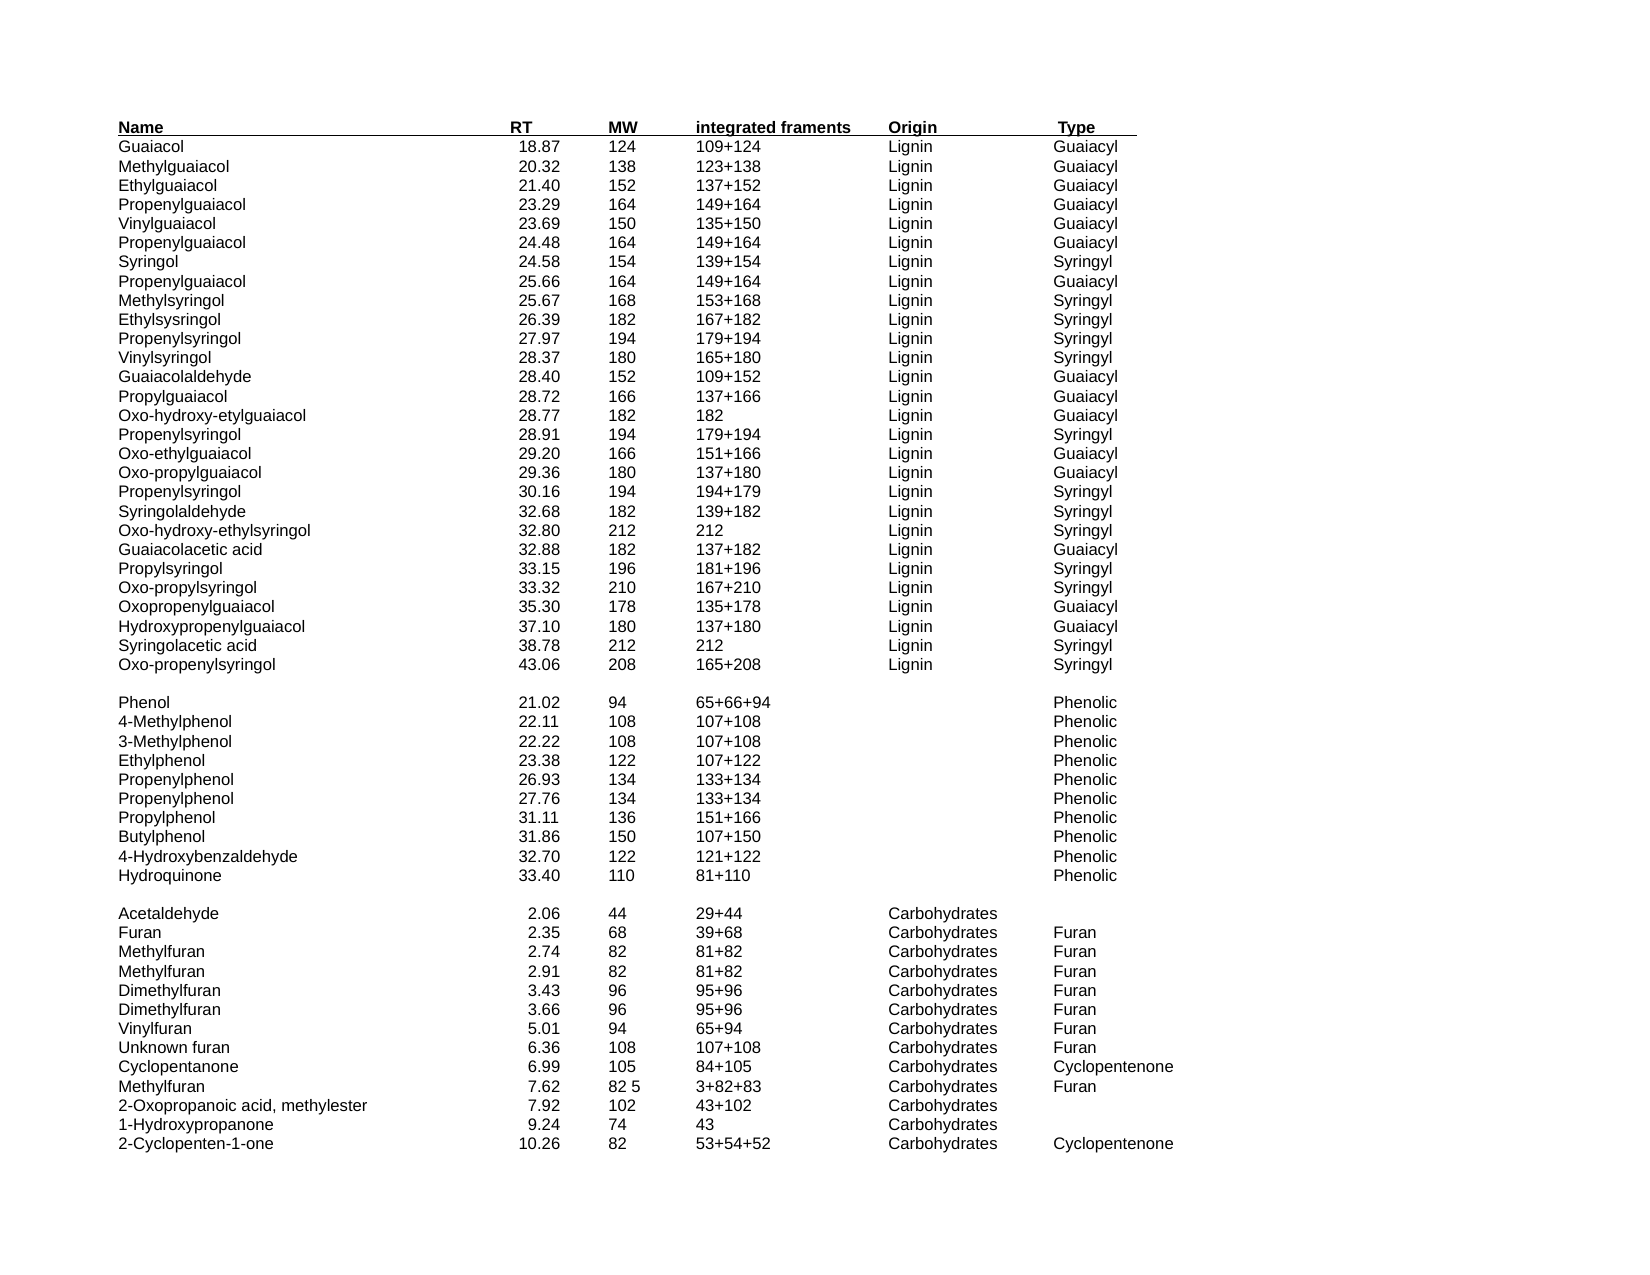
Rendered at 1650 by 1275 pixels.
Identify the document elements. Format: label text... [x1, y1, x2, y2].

text Name RT MW integrated framents Origin Type [118, 118, 1532, 137]
text Propenylsyringol 30.16 194 194+179 Lignin Syringyl [118, 482, 1532, 501]
text Propenylguaiacol 25.66 164 149+164 Lignin Guaiacyl [118, 271, 1532, 291]
text Oxo-propylsyringol 33.32 210 167+210 Lignin Syringyl [118, 578, 1532, 597]
text Butylphenol 31.86 150 107+150 Phenolic [118, 827, 1532, 846]
text Syringolaldehyde 32.68 182 139+182 Lignin Syringyl [118, 501, 1532, 521]
text Methylguaiacol 20.32 138 123+138 Lignin Guaiacyl [118, 156, 1532, 176]
text Hydroxypropenylguaiacol 37.10 180 137+180 Lignin Guaiacyl [118, 616, 1532, 636]
text Propenylphenol 27.76 134 133+134 Phenolic [118, 789, 1532, 808]
text Propylsyringol 33.15 196 181+196 Lignin Syringyl [118, 559, 1532, 578]
text Cyclopentanone 6.99 105 84+105 Carbohydrates Cyclopentenone [118, 1057, 1532, 1076]
text Oxo-hydroxy-etylguaiacol 28.77 182 182 Lignin Guaiacyl [118, 406, 1532, 425]
text Ethylguaiacol 21.40 152 137+152 Lignin Guaiacyl [118, 176, 1532, 195]
text Oxo-propenylsyringol 43.06 208 165+208 Lignin Syringyl [118, 655, 1532, 674]
text 2-Cyclopenten-1-one 10.26 82 53+54+52 Carbohydrates Cyclopentenone [118, 1134, 1532, 1153]
text Guaiacolaldehyde 28.40 152 109+152 Lignin Guaiacyl [118, 367, 1532, 386]
text Dimethylfuran 3.66 96 95+96 Carbohydrates Furan [118, 1000, 1532, 1019]
text Propylguaiacol 28.72 166 137+166 Lignin Guaiacyl [118, 386, 1532, 406]
text Guaiacolacetic acid 32.88 182 137+182 Lignin Guaiacyl [118, 540, 1532, 559]
text Propylphenol 31.11 136 151+166 Phenolic [118, 808, 1532, 827]
text Ethylsysringol 26.39 182 167+182 Lignin Syringyl [118, 310, 1532, 329]
text 1-Hydroxypropanone 9.24 74 43 Carbohydrates [118, 1115, 1532, 1134]
text Methylfuran 2.91 82 81+82 Carbohydrates Furan [118, 961, 1532, 981]
text 2-Oxopropanoic acid, methylester 7.92 102 43+102 Carbohydrates [118, 1096, 1532, 1115]
text Methylsyringol 25.67 168 153+168 Lignin Syringyl [118, 291, 1532, 310]
text Propenylguaiacol 23.29 164 149+164 Lignin Guaiacyl [118, 195, 1532, 214]
text Methylfuran 7.62 82 5 3+82+83 Carbohydrates Furan [118, 1076, 1532, 1096]
text Acetaldehyde 2.06 44 29+44 Carbohydrates [118, 904, 1532, 923]
text 3-Methylphenol 22.22 108 107+108 Phenolic [118, 731, 1532, 751]
text Oxo-hydroxy-ethylsyringol 32.80 212 212 Lignin Syringyl [118, 521, 1532, 540]
text Propenylsyringol 28.91 194 179+194 Lignin Syringyl [118, 425, 1532, 444]
text Vinylsyringol 28.37 180 165+180 Lignin Syringyl [118, 348, 1532, 367]
text Oxo-ethylguaiacol 29.20 166 151+166 Lignin Guaiacyl [118, 444, 1532, 463]
text Guaiacol 18.87 124 109+124 Lignin Guaiacyl [118, 137, 1532, 156]
text Propenylphenol 26.93 134 133+134 Phenolic [118, 770, 1532, 789]
text Vinylguaiacol 23.69 150 135+150 Lignin Guaiacyl [118, 214, 1532, 233]
text Dimethylfuran 3.43 96 95+96 Carbohydrates Furan [118, 981, 1532, 1000]
text Methylfuran 2.74 82 81+82 Carbohydrates Furan [118, 942, 1532, 961]
text 4-Methylphenol 22.11 108 107+108 Phenolic [118, 712, 1532, 731]
text Oxo-propylguaiacol 29.36 180 137+180 Lignin Guaiacyl [118, 463, 1532, 482]
text Propenylguaiacol 24.48 164 149+164 Lignin Guaiacyl [118, 233, 1532, 252]
text Syringolacetic acid 38.78 212 212 Lignin Syringyl [118, 636, 1532, 655]
text Unknown furan 6.36 108 107+108 Carbohydrates Furan [118, 1038, 1532, 1057]
text Phenol 21.02 94 65+66+94 Phenolic [118, 693, 1532, 712]
text Syringol 24.58 154 139+154 Lignin Syringyl [118, 252, 1532, 271]
text Vinylfuran 5.01 94 65+94 Carbohydrates Furan [118, 1019, 1532, 1038]
text Oxopropenylguaiacol 35.30 178 135+178 Lignin Guaiacyl [118, 597, 1532, 616]
text Ethylphenol 23.38 122 107+122 Phenolic [118, 751, 1532, 770]
text Hydroquinone 33.40 110 81+110 Phenolic [118, 866, 1532, 885]
text Propenylsyringol 27.97 194 179+194 Lignin Syringyl [118, 329, 1532, 348]
text Furan 2.35 68 39+68 Carbohydrates Furan [118, 923, 1532, 942]
text 4-Hydroxybenzaldehyde 32.70 122 121+122 Phenolic [118, 846, 1532, 866]
